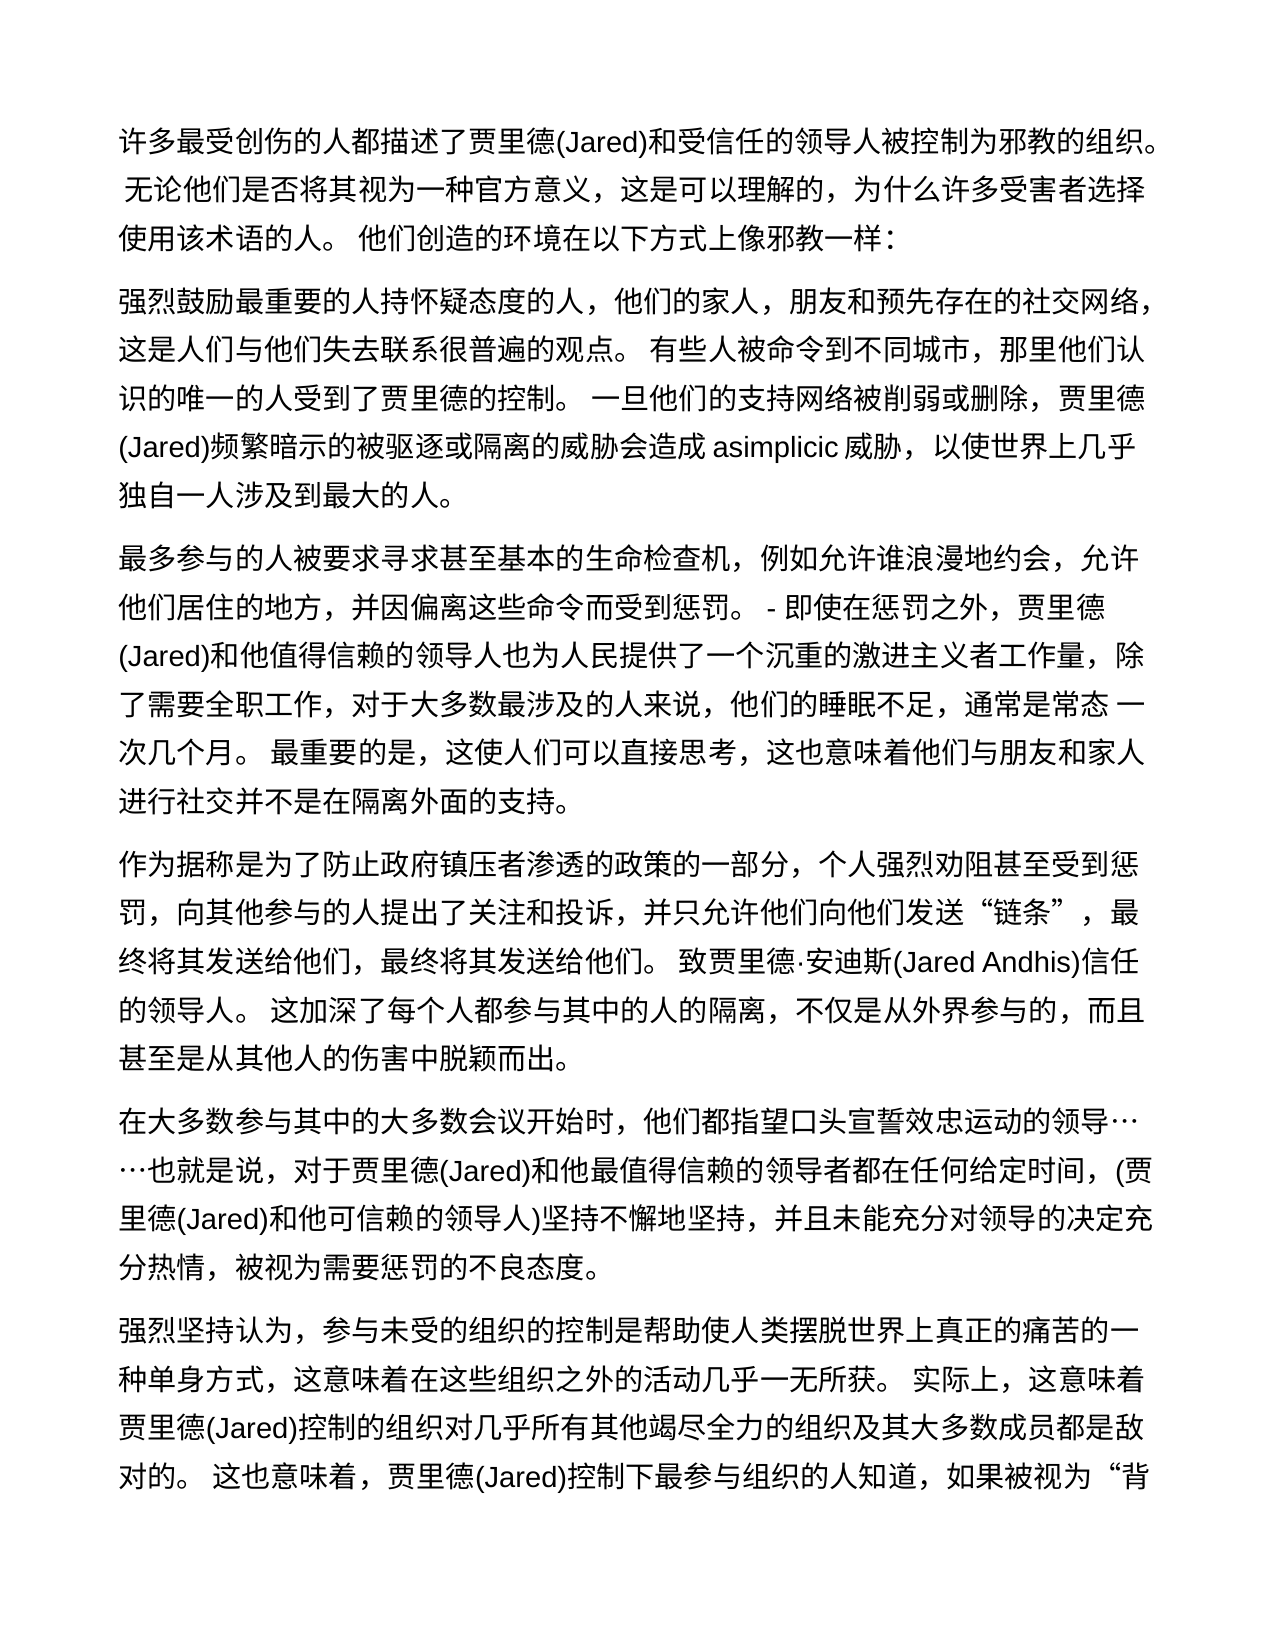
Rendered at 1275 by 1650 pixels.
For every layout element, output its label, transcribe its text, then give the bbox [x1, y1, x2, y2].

text 作为据称是为了防止政府镇压者渗透的政策的一部分，个人强烈劝阻甚至受到惩罚，向其他参与的人提出了关注和投诉，并只允许他们向他们发送“链条”，最终将其发送给他们，最终将其发送给他们。 致贾里德·安迪斯(Jared Andhis)信任的领导人。 这加深了每个人都参与其中的人的隔离，不仅是从外界参与的，而且甚至是从其他人的伤害中脱颖而出。 [118, 841, 1157, 1078]
text 强烈坚持认为，参与未受的组织的控制是帮助使人类摆脱世界上真正的痛苦的一种单身方式，这意味着在这些组织之外的活动几乎一无所获。 实际上，这意味着贾里德(Jared)控制的组织对几乎所有其他竭尽全力的组织及其大多数成员都是敌对的。 这也意味着，贾里德(Jared)控制下最参与组织的人知道，如果被视为“背 [118, 1307, 1157, 1495]
text 许多最受创伤的人都描述了贾里德(Jared)和受信任的领导人被控制为邪教的组织。 无论他们是否将其视为一种官方意义，这是可以理解的，为什么许多受害者选择使用该术语的人。 他们创造的环境在以下方式上像邪教一样： [118, 118, 1157, 257]
text 在大多数参与其中的大多数会议开始时，他们都指望口头宣誓效忠运动的领导……也就是说，对于贾里德(Jared)和他最值得信赖的领导者都在任何给定时间，(贾里德(Jared)和他可信赖的领导人)坚持不懈地坚持，并且未能充分对领导的决定充分热情，被视为需要惩罚的不良态度。 [118, 1099, 1157, 1287]
text 强烈鼓励最重要的人持怀疑态度的人，他们的家人，朋友和预先存在的社交网络，这是人们与他们失去联系很普遍的观点。 有些人被命令到不同城市，那里他们认识的唯一的人受到了贾里德的控制。 一旦他们的支持网络被削弱或删除，贾里德(Jared)频繁暗示的被驱逐或隔离的威胁会造成asimplicic威胁，以使世界上几乎独自一人涉及到最大的人。 [118, 278, 1157, 515]
text 最多参与的人被要求寻求甚至基本的生命检查机，例如允许谁浪漫地约会，允许他们居住的地方，并因偏离这些命令而受到惩罚。 - 即使在惩罚之外，贾里德(Jared)和他值得信赖的领导人也为人民提供了一个沉重的激进主义者工作量，除了需要全职工作，对于大多数最涉及的人来说，他们的睡眠不足，通常是常态 一次几个月。 最重要的是，这使人们可以直接思考，这也意味着他们与朋友和家人进行社交并不是在隔离外面的支持。 [118, 536, 1157, 821]
